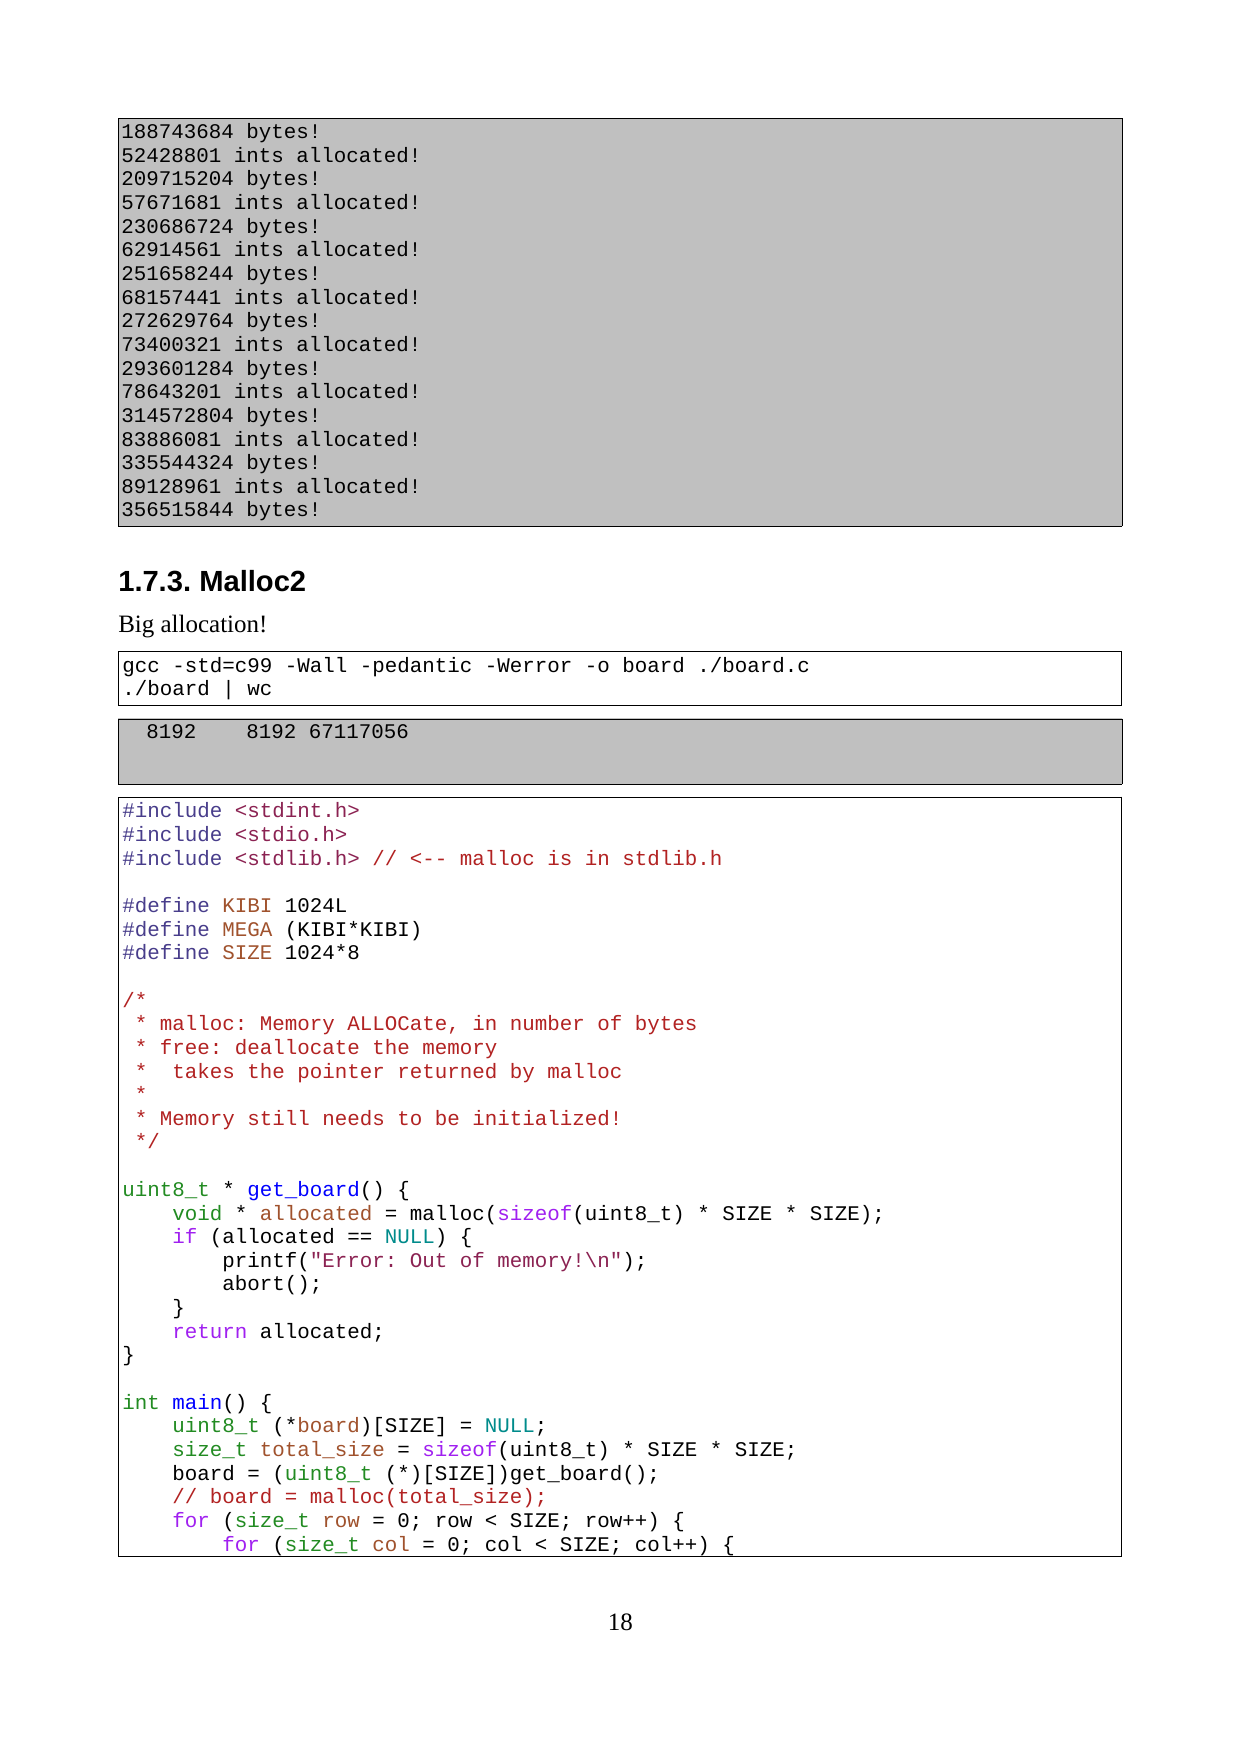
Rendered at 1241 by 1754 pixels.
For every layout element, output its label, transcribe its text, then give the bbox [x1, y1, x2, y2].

text abort(); [119, 1269, 1121, 1293]
text 188743684 bytes! [119, 119, 1122, 142]
text uint8_t (*board)[SIZE] = NULL; [119, 1411, 1121, 1435]
text if (allocated == NULL) { [119, 1222, 1121, 1246]
text return allocated; [119, 1317, 1121, 1340]
text 272629764 bytes! [119, 307, 1122, 331]
text 83886081 ints allocated! [119, 426, 1122, 449]
text 293601284 bytes! [119, 354, 1122, 378]
text #define KIBI 1024L [119, 891, 1121, 915]
text */ [119, 1128, 1121, 1151]
text 209715204 bytes! [119, 165, 1122, 189]
text 230686724 bytes! [119, 213, 1122, 236]
text uint8_t * get_board() { [119, 1175, 1121, 1198]
text 57671681 ints allocated! [119, 189, 1122, 213]
text } [119, 1340, 1121, 1364]
text } [119, 1293, 1121, 1317]
text 62914561 ints allocated! [119, 236, 1122, 260]
text printf("Error: Out of memory!\n"); [119, 1246, 1121, 1269]
text #include <stdio.h> [119, 820, 1121, 844]
text board = (uint8_t (*)[SIZE])get_board(); [119, 1459, 1121, 1482]
text 73400321 ints allocated! [119, 331, 1122, 354]
text * [119, 1080, 1121, 1104]
text * malloc: Memory ALLOCate, in number of bytes [119, 1009, 1121, 1033]
text void * allocated = malloc(sizeof(uint8_t) * SIZE * SIZE); [119, 1198, 1121, 1222]
text * free: deallocate the memory [119, 1033, 1121, 1057]
text 52428801 ints allocated! [119, 142, 1122, 165]
text 8192 8192 67117056 [119, 720, 1122, 745]
text for (size_t col = 0; col < SIZE; col++) { [119, 1529, 1121, 1556]
text * takes the pointer returned by malloc [119, 1057, 1121, 1080]
text size_t total_size = sizeof(uint8_t) * SIZE * SIZE; [119, 1435, 1121, 1459]
text #include <stdint.h> [119, 798, 1121, 820]
text 356515844 bytes! [119, 496, 1122, 526]
text int main() { [119, 1388, 1121, 1411]
text 78643201 ints allocated! [119, 378, 1122, 402]
text 314572804 bytes! [119, 402, 1122, 426]
text * Memory still needs to be initialized! [119, 1104, 1121, 1128]
text #define SIZE 1024*8 [119, 938, 1121, 962]
text gcc -std=c99 -Wall -pedantic -Werror -o board ./board.c [119, 652, 1121, 674]
text Big allocation! [118, 609, 1122, 638]
subtitle Malloc2 [118, 563, 1122, 597]
text 89128961 ints allocated! [119, 473, 1122, 496]
text #include <stdlib.h> // <-- malloc is in stdlib.h [119, 844, 1121, 867]
text #define MEGA (KIBI*KIBI) [119, 915, 1121, 938]
text 68157441 ints allocated! [119, 284, 1122, 307]
text // board = malloc(total_size); [119, 1482, 1121, 1506]
text /* [119, 986, 1121, 1009]
text 335544324 bytes! [119, 449, 1122, 473]
text 251658244 bytes! [119, 260, 1122, 284]
text ./board | wc [119, 674, 1121, 705]
text for (size_t row = 0; row < SIZE; row++) { [119, 1506, 1121, 1529]
